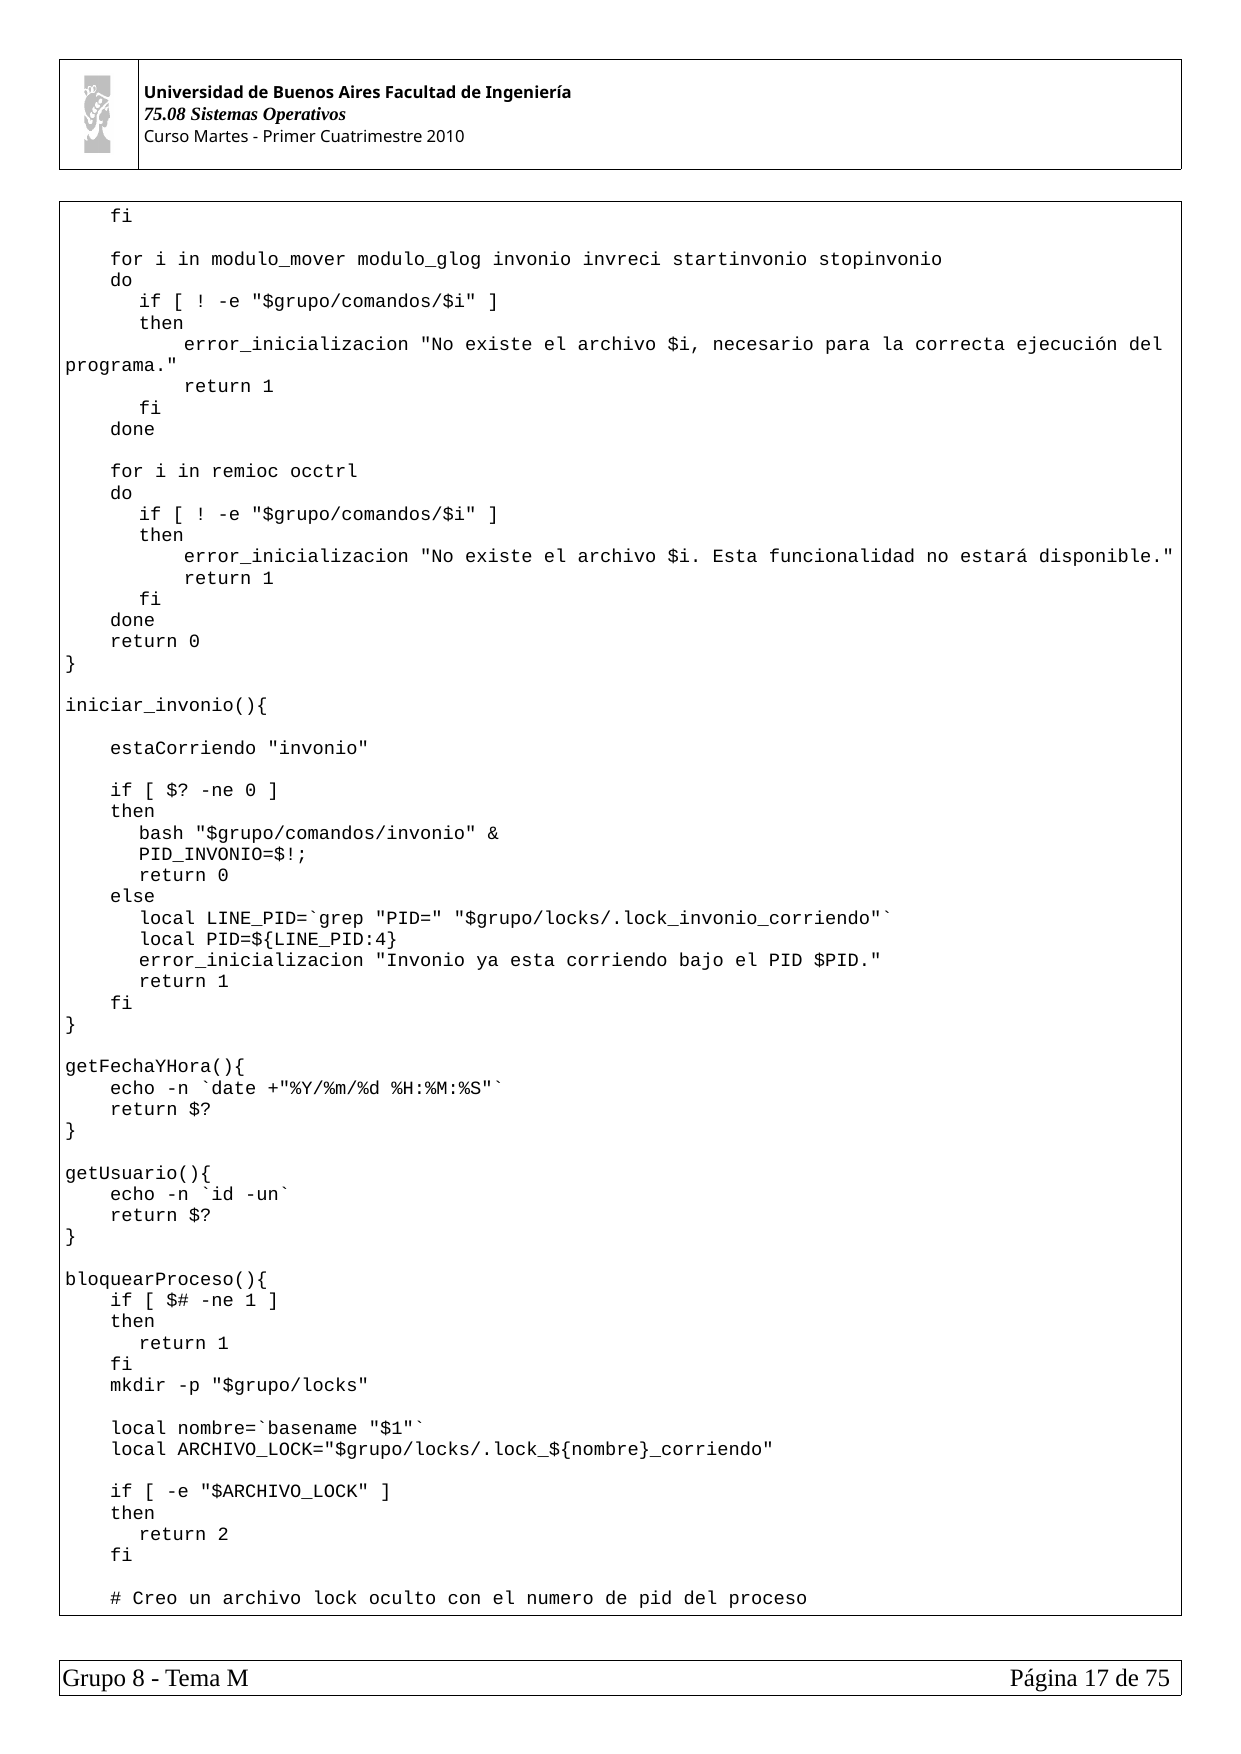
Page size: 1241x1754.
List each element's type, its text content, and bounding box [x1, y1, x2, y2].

table_cell fi for i in modulo_mover modulo_glog invonio invreci startinvonio stopinvonio do if [ ! -e "$grupo/comandos/$i" ] then error_inicializacion "No existe el archivo $i, necesario para la correcta ejecución del programa." return 1 fi done for i in remioc occtrl do if [ ! -e "$grupo/comandos/$i" ] then error_inicializacion "No existe el archivo $i. Esta funcionalidad no estará disponible." return 1 fi done return 0 } iniciar_invonio(){ estaCorriendo "invonio" if [ $? -ne 0 ] then bash "$grupo/comandos/invonio" & PID_INVONIO=$!; return 0 else local LINE_PID=`grep "PID=" "$grupo/locks/.lock_invonio_corriendo"` local PID=${LINE_PID:4} error_inicializacion "Invonio ya esta corriendo bajo el PID $PID." return 1 fi } getFechaYHora(){ echo -n `date +"%Y/%m/%d %H:%M:%S"` return $? } getUsuario(){ echo -n `id -un` return $? } bloquearProceso(){ if [ $# -ne 1 ] then return 1 fi mkdir -p "$grupo/locks" local nombre=`basename "$1"` local ARCHIVO_LOCK="$grupo/locks/.lock_${nombre}_corriendo" if [ -e "$ARCHIVO_LOCK" ] then return 2 fi # Creo un archivo lock oculto con el numero de pid del proceso [60, 202, 1181, 1615]
picture [83, 73, 114, 155]
